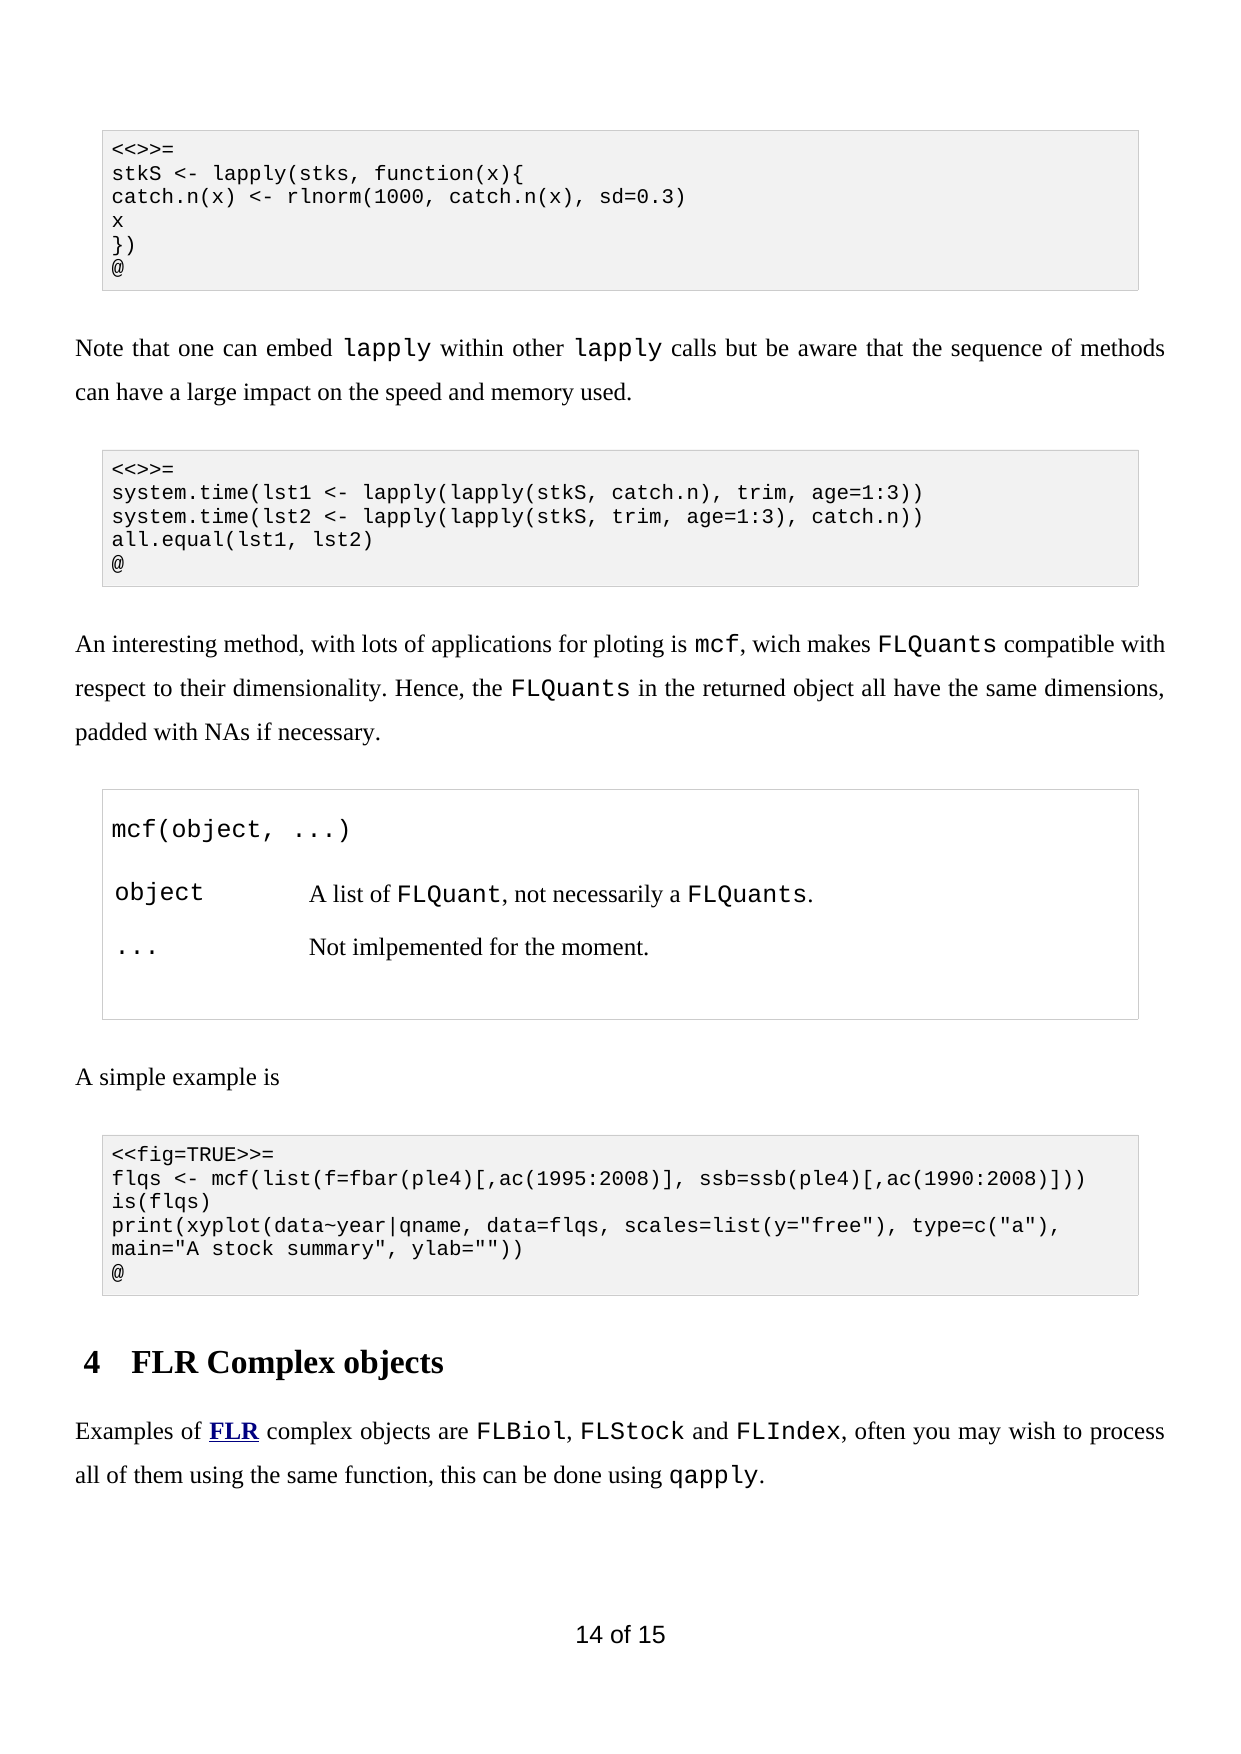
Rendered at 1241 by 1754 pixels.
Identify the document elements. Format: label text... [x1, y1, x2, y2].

subtitle FLR Complex objects [75, 1123, 1166, 1381]
text print(xyplot(data~year|qname, data=flqs, scales=list(y="free"), type=c("a"), main="A stock summary", ylab="")) [111, 1215, 1129, 1262]
text @ [111, 553, 1129, 577]
table_cell Not imlpemented for the moment. [306, 913, 1138, 964]
table_header object [111, 859, 306, 912]
text An interesting method, with lots of applications for ploting is mcf, wich makes FLQuants compatible with respect to their dimensionality. Hence, the FLQuants in the returned object all have the same dimensions, padded with NAs if necessary. [75, 437, 1166, 745]
table_header A list of FLQuant, not necessarily a FLQuants. [306, 859, 1138, 912]
text stkS <- lapply(stks, function(x){ [111, 163, 1129, 186]
text <<fig=TRUE>>= [111, 1144, 1129, 1167]
text Note that one can embed lapply within other lapply calls but be aware that the sequence of methods can have a large impact on the speed and memory used. [75, 118, 1166, 406]
text x [111, 210, 1129, 234]
text catch.n(x) <- rlnorm(1000, catch.n(x), sd=0.3) [111, 186, 1129, 210]
table_cell ... [111, 913, 306, 964]
text system.time(lst1 <- lapply(lapply(stkS, catch.n), trim, age=1:3)) [111, 482, 1129, 506]
text Examples of FLR complex objects are FLBiol, FLStock and FLIndex, often you may wish to process all of them using the same function, this can be done using qapply. [75, 1417, 1166, 1491]
text system.time(lst2 <- lapply(lapply(stkS, trim, age=1:3), catch.n)) [111, 506, 1129, 529]
text flqs <- mcf(list(f=fbar(ple4)[,ac(1995:2008)], ssb=ssb(ple4)[,ac(1990:2008)])) [111, 1167, 1129, 1191]
text mcf(object, ...) [111, 816, 1129, 844]
text }) [111, 234, 1129, 257]
text @ [111, 257, 1129, 281]
text all.equal(lst1, lst2) [111, 529, 1129, 553]
text <<>>= [111, 139, 1129, 163]
text is(flqs) [111, 1191, 1129, 1215]
text A simple example is [75, 777, 1166, 1091]
text <<>>= [111, 458, 1129, 482]
text @ [111, 1262, 1129, 1286]
